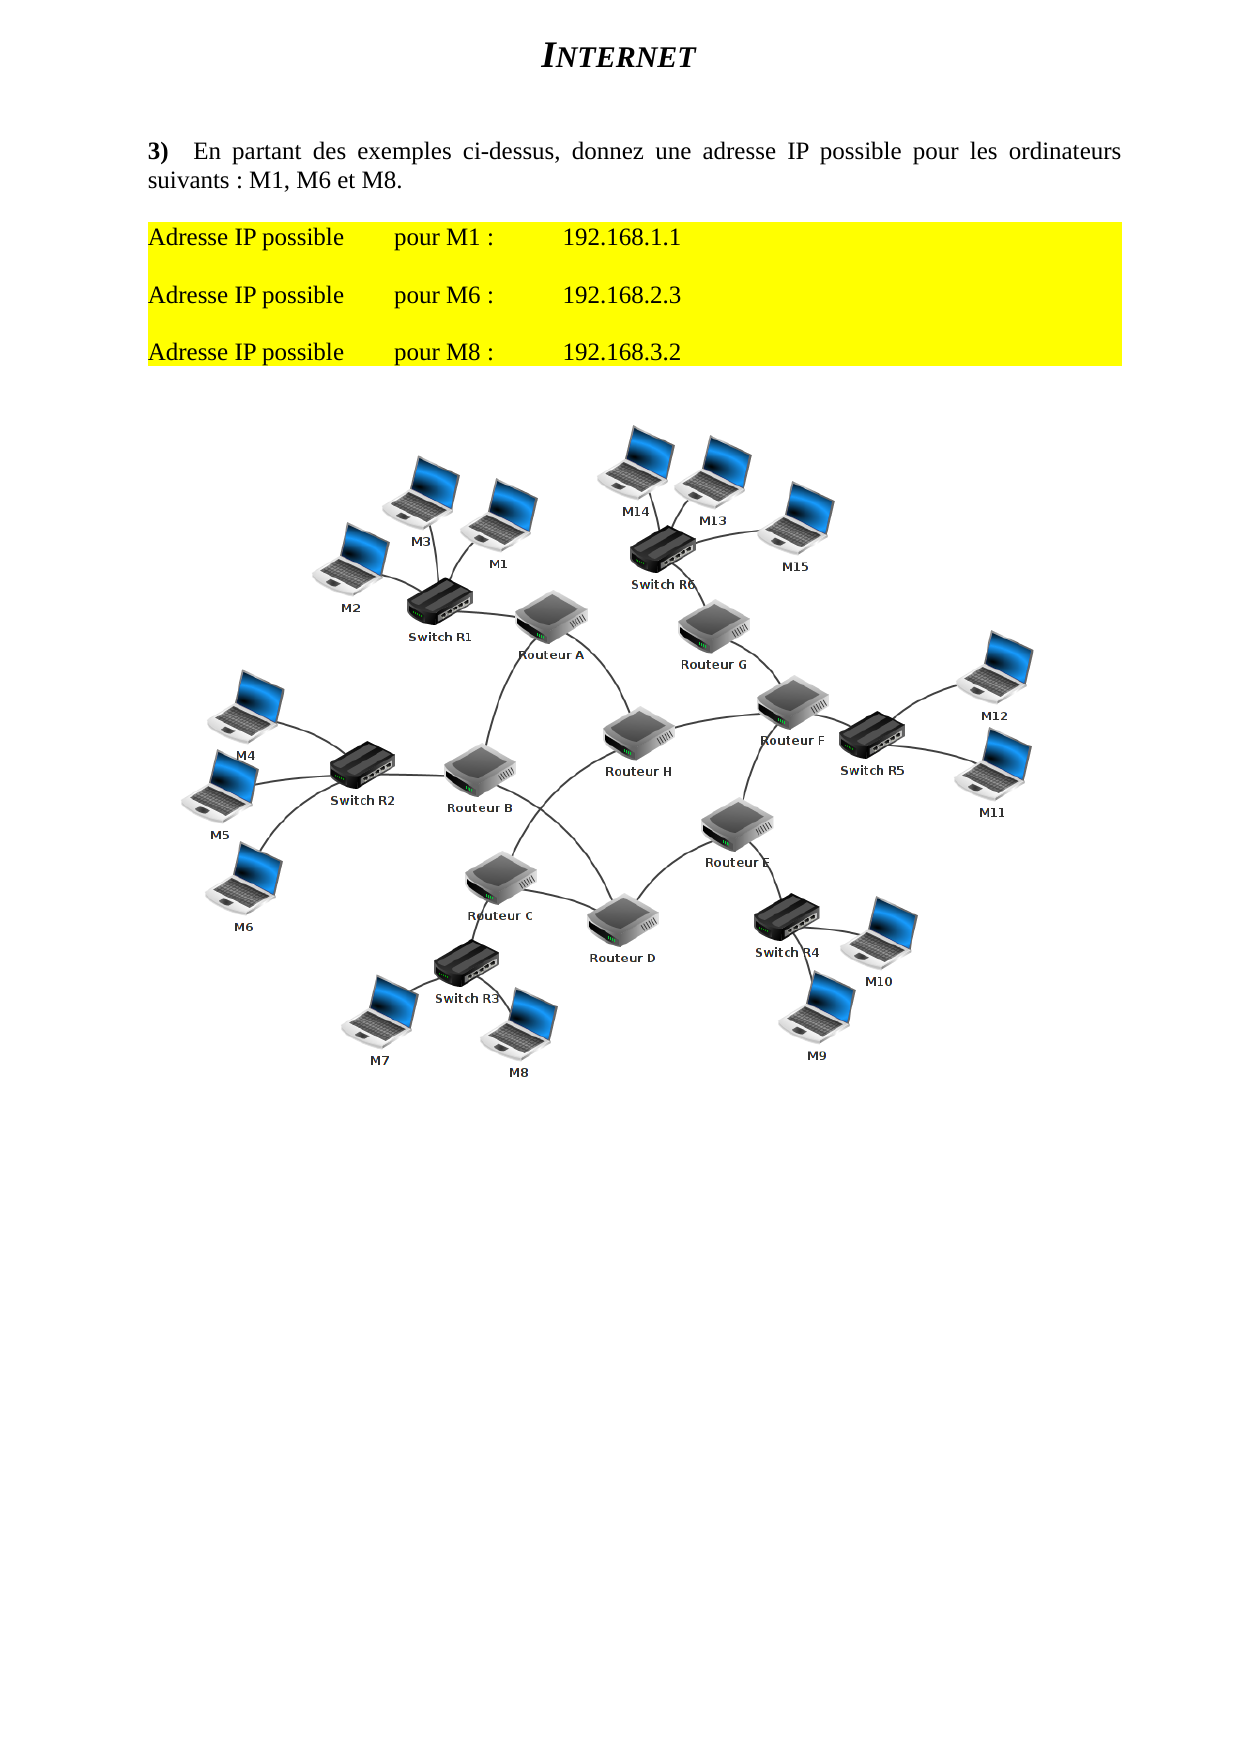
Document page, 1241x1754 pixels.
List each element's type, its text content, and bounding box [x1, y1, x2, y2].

picture [147, 394, 1095, 1082]
subtitle En partant des exemples ci-dessus, donnez une adresse IP possible pour les ordinateurs suivants : M1, M6 et M8. [148, 136, 1122, 193]
text Adresse IP possible pour M6 : 192.168.2.3 [148, 280, 1122, 308]
text Adresse IP possible pour M1 : 192.168.1.1 [148, 222, 1122, 251]
text Internet [118, 29, 1122, 78]
text Adresse IP possible pour M8 : 192.168.3.2 [148, 337, 1122, 366]
